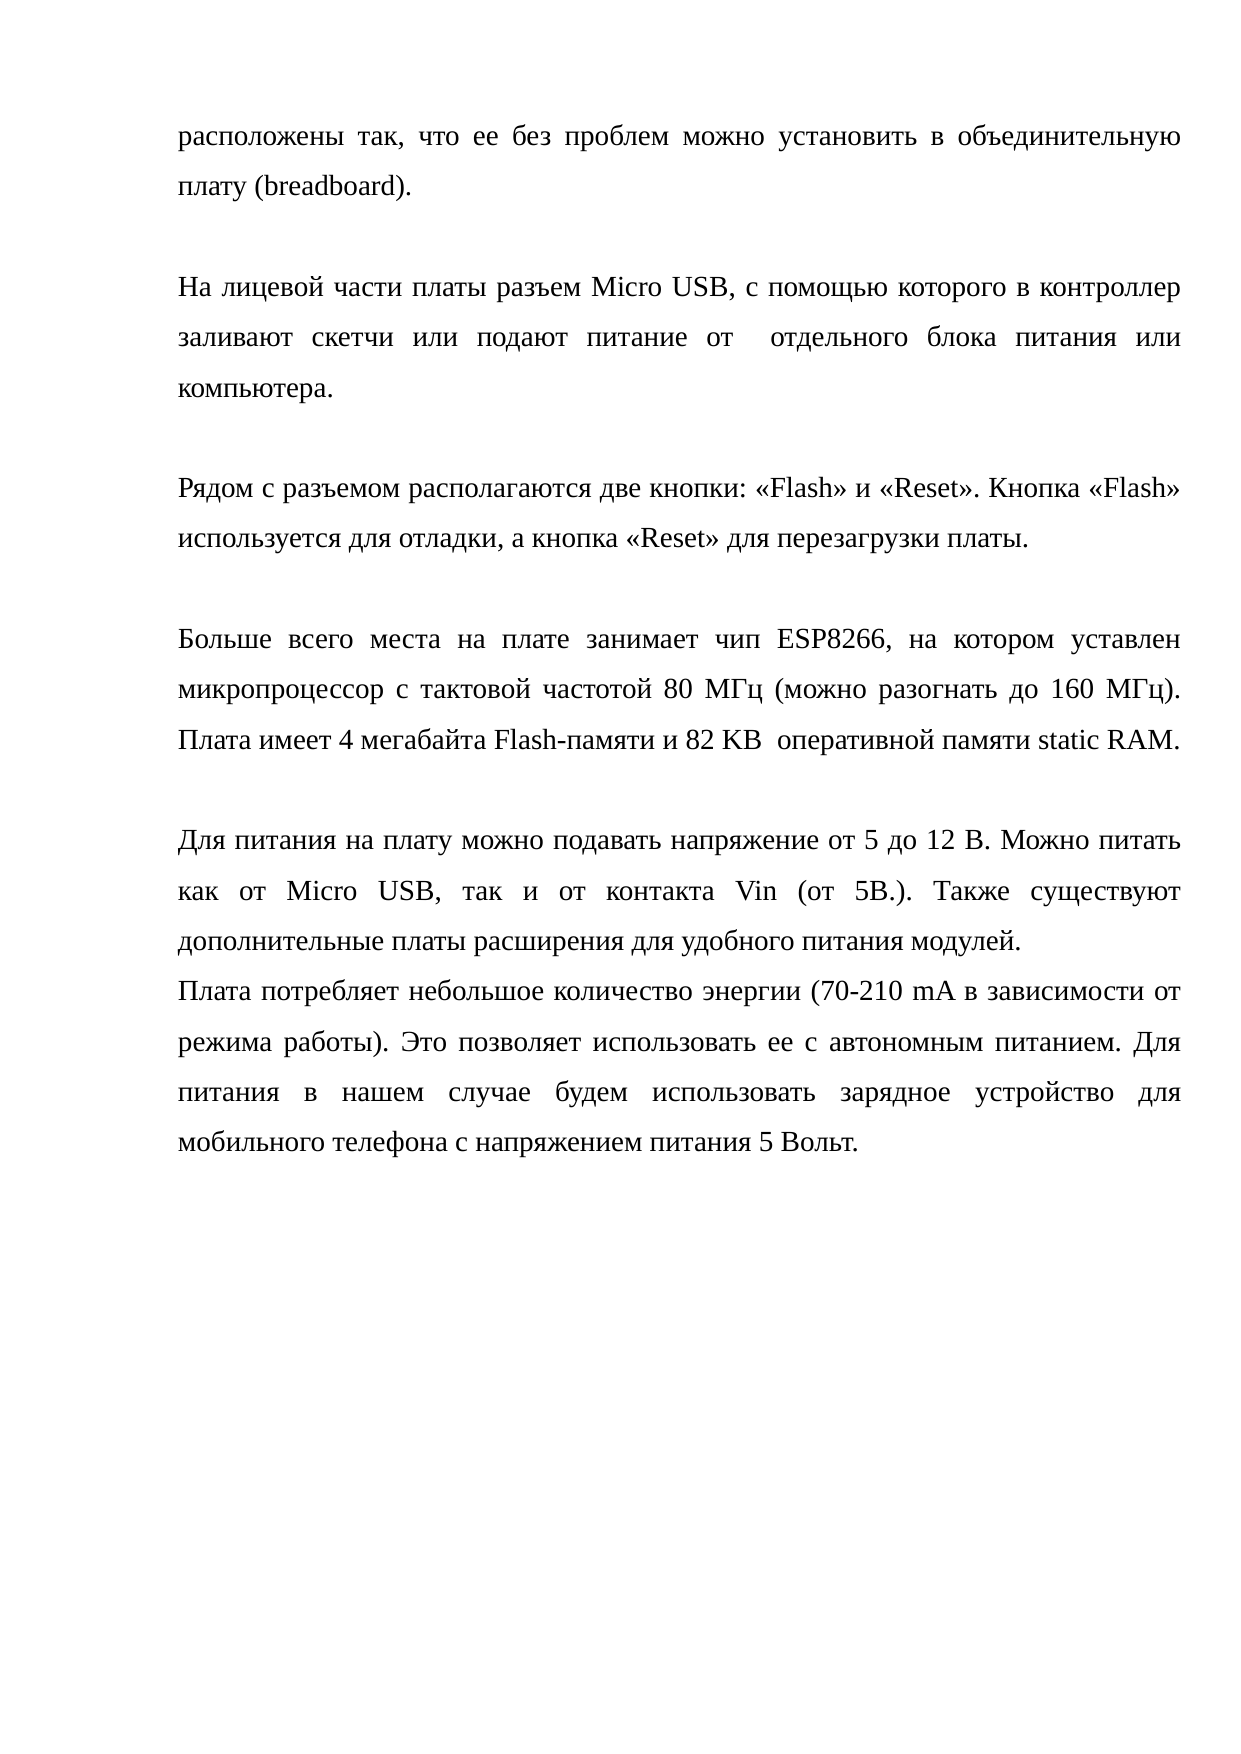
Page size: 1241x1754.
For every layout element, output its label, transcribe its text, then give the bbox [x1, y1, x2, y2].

text На лицевой части платы разъем Micro USB, с помощью которого в контроллер заливают скетчи или подают питание от отдельного блока питания или компьютера. [178, 269, 1182, 403]
text расположены так, что ее без проблем можно установить в объединительную плату (breadboard). [178, 118, 1182, 202]
text Для питания на плату можно подавать напряжение от 5 до 12 В. Можно питать как от Micro USB, так и от контакта Vin (от 5В.). Также существуют дополнительные платы расширения для удобного питания модулей. [178, 822, 1182, 957]
text Рядом с разъемом располагаются две кнопки: «Flash» и «Reset». Кнопка «Flash» используется для отладки, а кнопка «Reset» для перезагрузки платы. [178, 470, 1182, 554]
text Плата потребляет небольшое количество энергии (70-210 mA в зависимости от режима работы). Это позволяет использовать ее с автономным питанием. Для питания в нашем случае будем использовать зарядное устройство для мобильного телефона с напряжением питания 5 Вольт. [178, 973, 1182, 1158]
text Больше всего места на плате занимает чип ESP8266, на котором уставлен микропроцессор с тактовой частотой 80 МГц (можно разогнать до 160 МГц). Плата имеет 4 мегабайта Flash-памяти и 82 KB оперативной памяти static RAM. [178, 621, 1182, 755]
